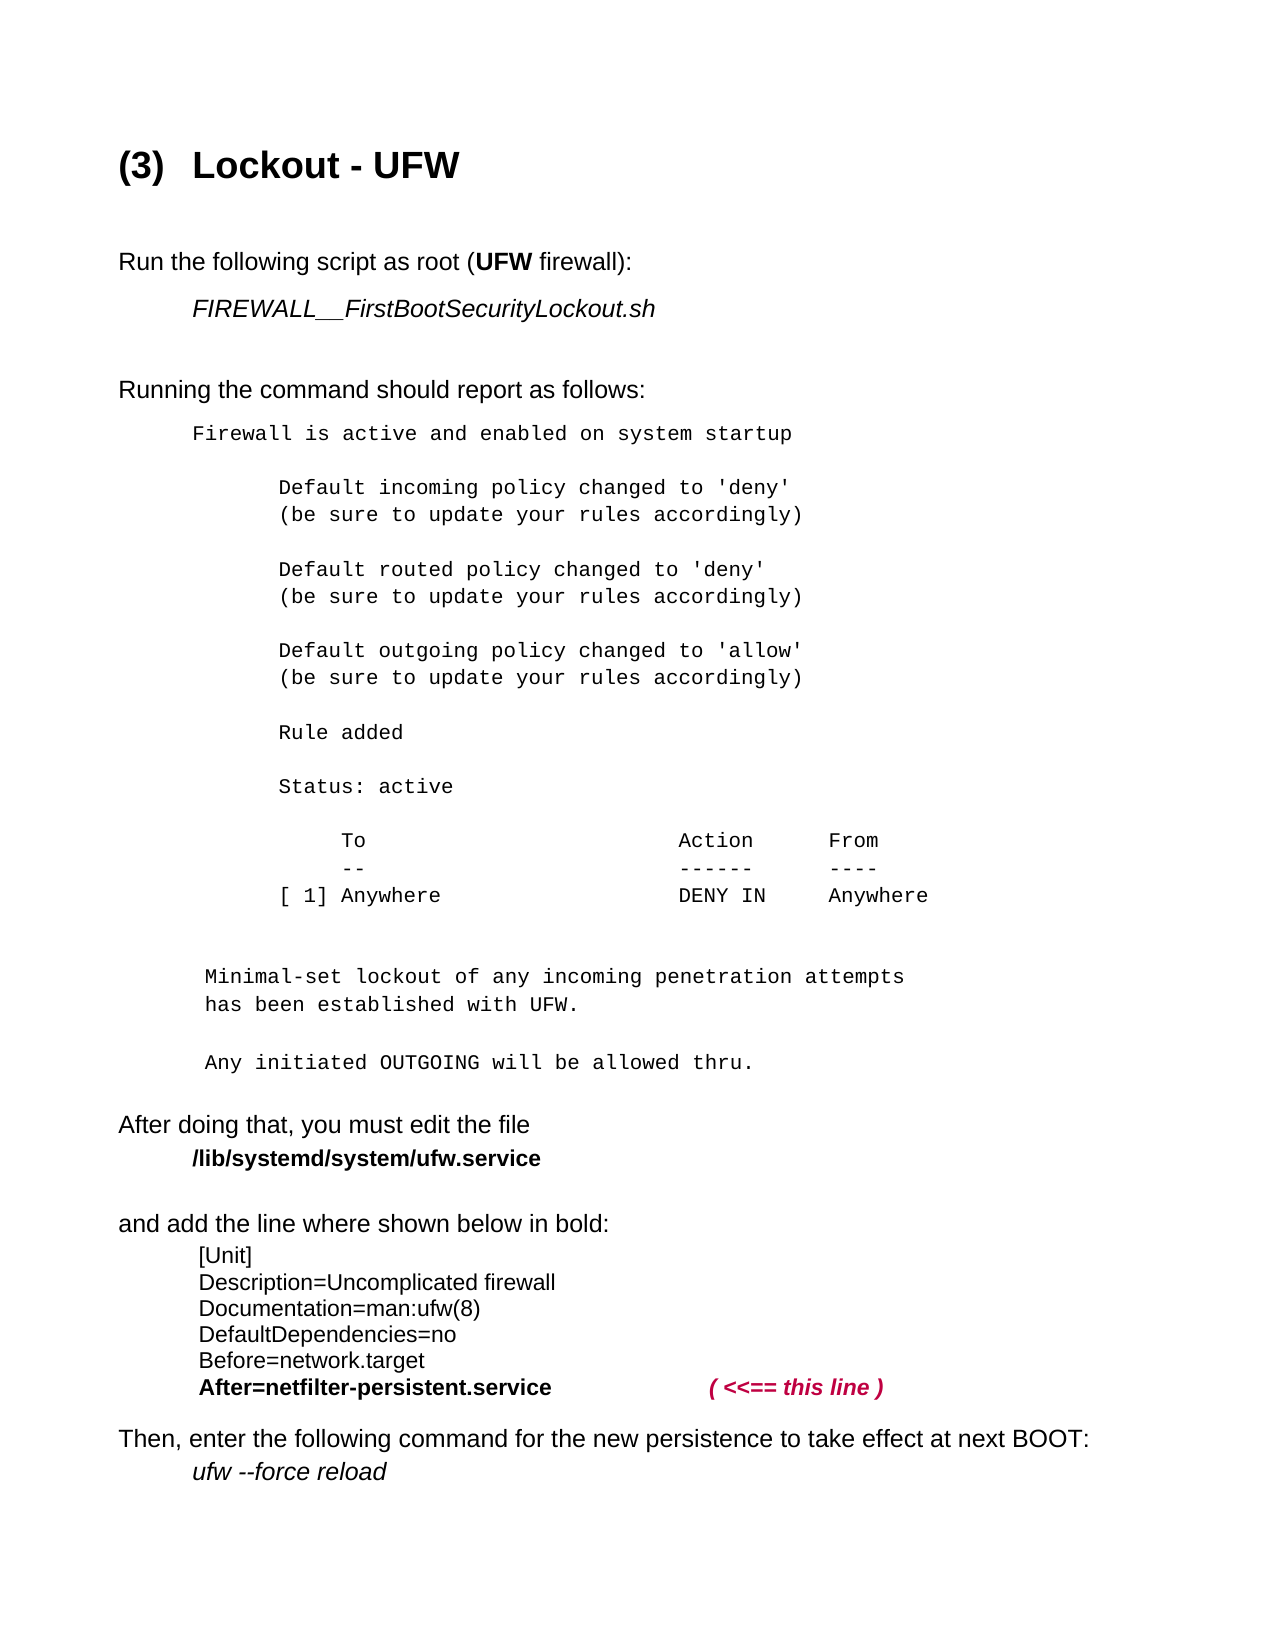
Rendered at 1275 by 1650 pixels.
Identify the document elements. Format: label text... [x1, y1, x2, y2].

text Run the following script as root (UFW firewall): [118, 247, 1157, 276]
text Default routed policy changed to 'deny' [192, 559, 1157, 582]
text FIREWALL__FirstBootSecurityLockout.sh [118, 294, 1157, 356]
text /lib/systemd/system/ufw.service [118, 1143, 1157, 1172]
text [Unit] [192, 1242, 1157, 1268]
text Description=Uncomplicated firewall [192, 1268, 1157, 1295]
text Firewall is active and enabled on system startup [192, 423, 1157, 446]
text Minimal-set lockout of any incoming penetration attempts [192, 966, 1157, 990]
text and add the line where shown below in bold: [118, 1209, 1157, 1238]
text Running the command should report as follows: [118, 375, 1157, 404]
text Rule added [192, 722, 1157, 745]
subtitle Lockout - UFW [118, 143, 1157, 187]
text [ 1] Anywhere DENY IN Anywhere [192, 885, 1157, 908]
text Default outgoing policy changed to 'allow' [192, 640, 1157, 664]
text ufw --force reload [118, 1457, 1157, 1486]
text Any initiated OUTGOING will be allowed thru. [192, 1048, 1157, 1076]
text has been established with UFW. [192, 994, 1157, 1017]
text Documentation=man:ufw(8) [192, 1295, 1157, 1321]
text After=netfilter-persistent.service ( <<== this line ) [192, 1374, 1157, 1400]
text DefaultDependencies=no [192, 1321, 1157, 1347]
text -- ------ ---- [192, 858, 1157, 881]
text (be sure to update your rules accordingly) [192, 586, 1157, 609]
text Then, enter the following command for the new persistence to take effect at next BOOT: [118, 1424, 1157, 1453]
text (be sure to update your rules accordingly) [192, 667, 1157, 691]
text Status: active [192, 776, 1157, 800]
text Before=network.target [192, 1347, 1157, 1374]
text (be sure to update your rules accordingly) [192, 504, 1157, 528]
text To Action From [192, 831, 1157, 854]
text Default incoming policy changed to 'deny' [192, 477, 1157, 501]
text After doing that, you must edit the file [118, 1110, 1157, 1139]
